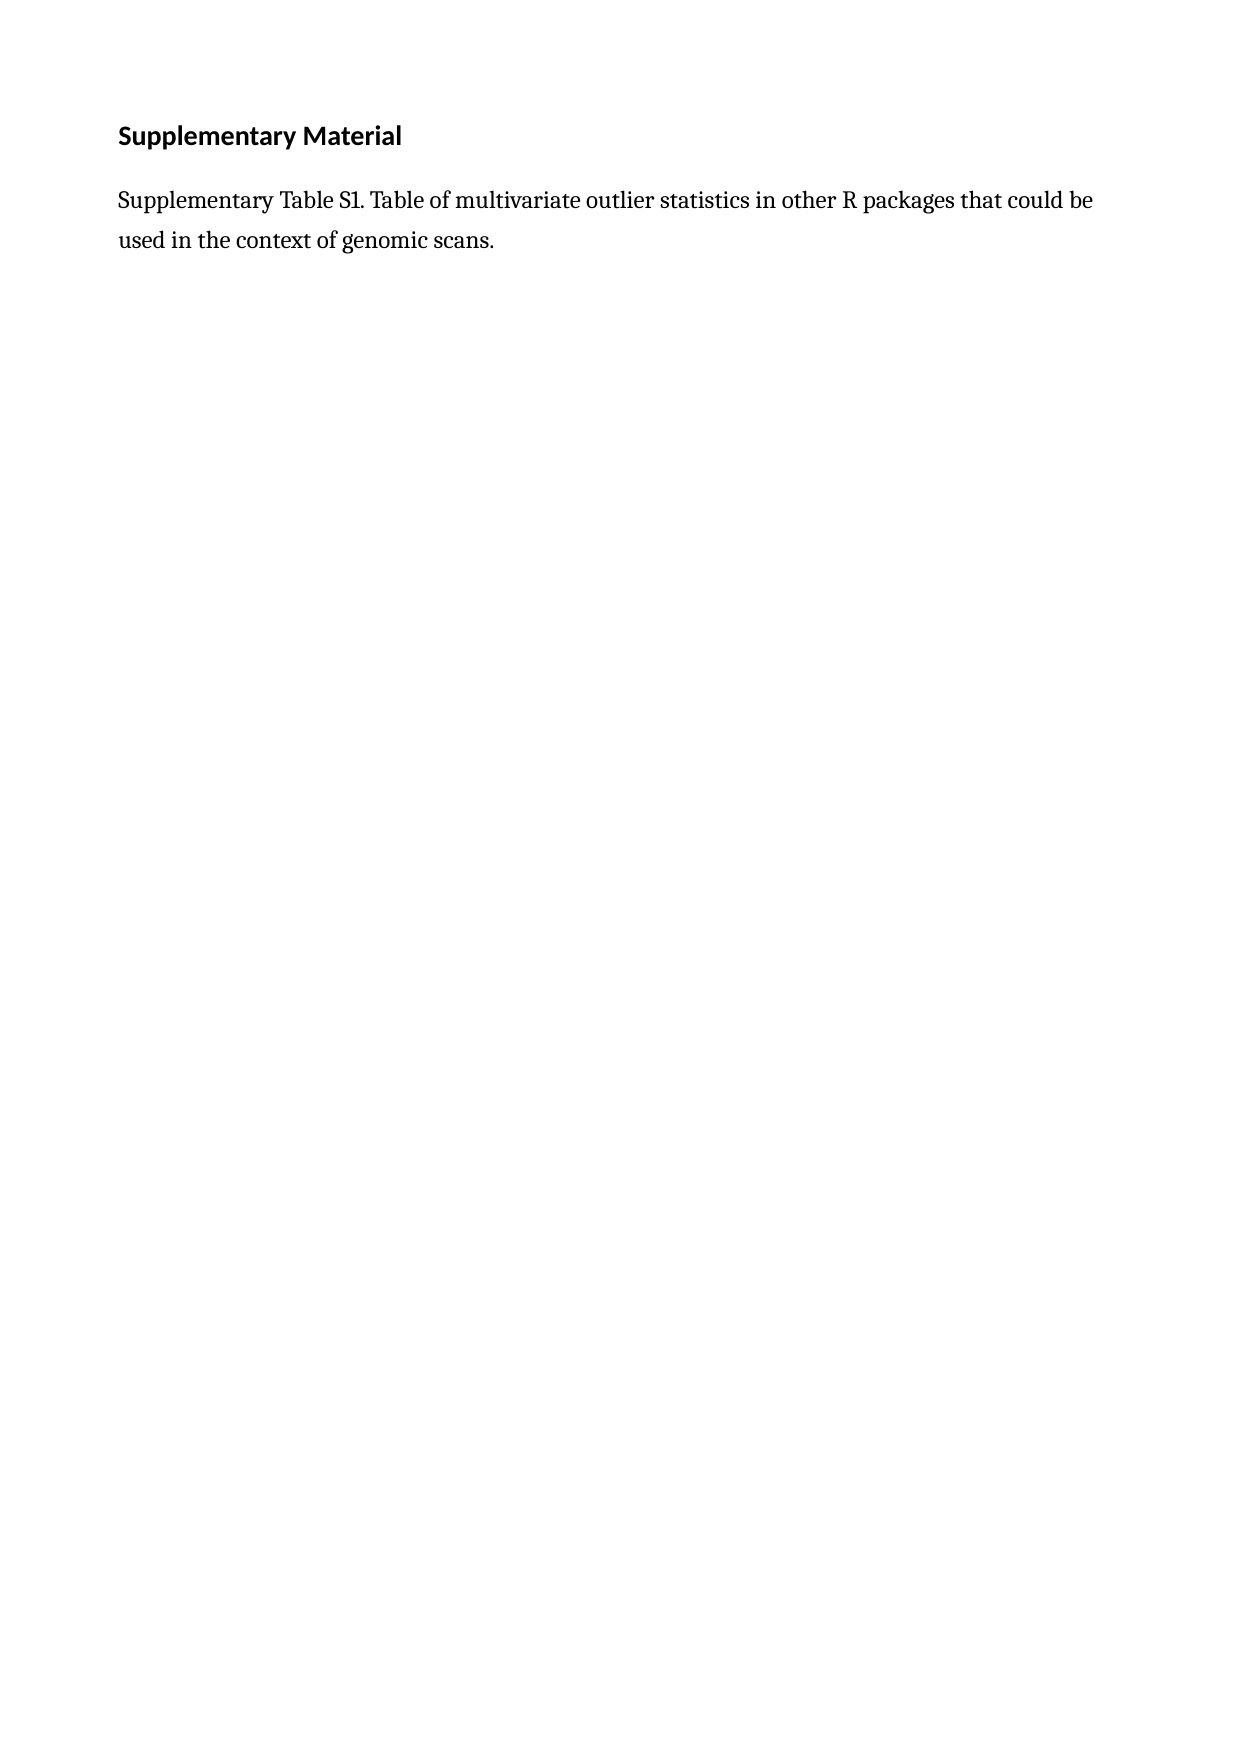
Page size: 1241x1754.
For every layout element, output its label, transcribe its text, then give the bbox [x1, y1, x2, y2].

text Supplementary Material [118, 118, 1122, 152]
text Supplementary Table S1. Table of multivariate outlier statistics in other R packages that could be used in the context of genomic scans. [118, 186, 1122, 255]
